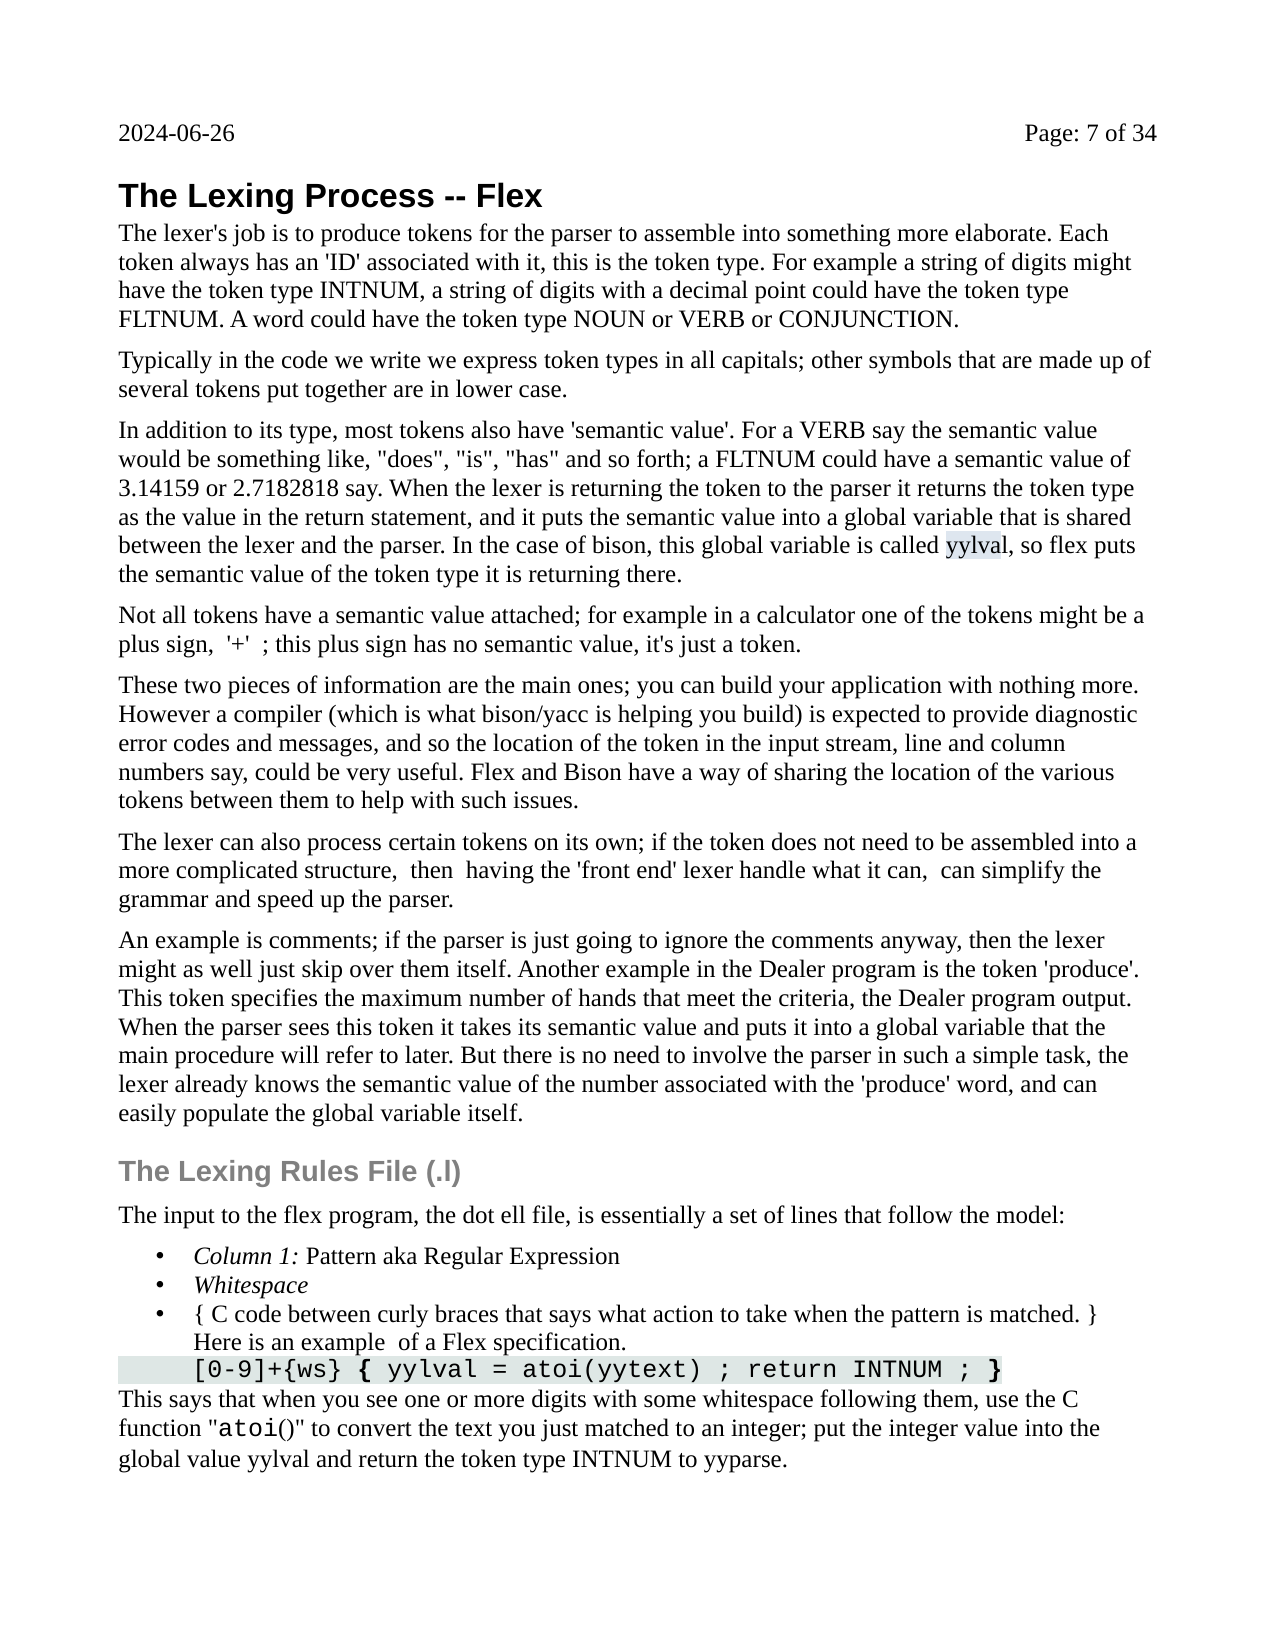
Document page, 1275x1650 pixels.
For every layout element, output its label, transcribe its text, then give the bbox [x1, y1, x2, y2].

text The lexer can also process certain tokens on its own; if the token does not need to be assembled into a more complicated structure, then having the 'front end' lexer handle what it can, can simplify the grammar and speed up the parser. [118, 827, 1157, 913]
text This says that when you see one or more digits with some whitespace following them, use the C function "atoi()" to convert the text you just matched to an integer; put the integer value into the global value yylval and return the token type INTNUM to yyparse. [118, 1384, 1157, 1473]
subtitle The Lexing Rules File (.l) [118, 1154, 1157, 1187]
list Here is an example of a Flex specification. [156, 1327, 1157, 1356]
text An example is comments; if the parser is just going to ignore the comments anyway, then the lexer might as well just skip over them itself. Another example in the Dealer program is the token 'produce'. This token specifies the maximum number of hands that meet the criteria, the Dealer program output. When the parser sees this token it takes its semantic value and puts it into a global variable that the main procedure will refer to later. But there is no need to involve the parser in such a simple task, the lexer already knows the semantic value of the number associated with the 'produce' word, and can easily populate the global variable itself. [118, 926, 1157, 1127]
text Not all tokens have a semantic value attached; for example in a calculator one of the tokens might be a plus sign, '+' ; this plus sign has no semantic value, it's just a token. [118, 601, 1157, 658]
text [0-9]+{ws} { yylval = atoi(yytext) ; return INTNUM ; } [118, 1356, 1157, 1384]
list { C code between curly braces that says what action to take when the pattern is matched. } [156, 1299, 1157, 1327]
text The input to the flex program, the dot ell file, is essentially a set of lines that follow the model: [118, 1200, 1157, 1229]
text The lexer's job is to produce tokens for the parser to assemble into something more elaborate. Each token always has an 'ID' associated with it, this is the token type. For example a string of digits might have the token type INTNUM, a string of digits with a decimal point could have the token type FLTNUM. A word could have the token type NOUN or VERB or CONJUNCTION. [118, 218, 1157, 333]
text These two pieces of information are the main ones; you can build your application with nothing more. However a compiler (which is what bison/yacc is helping you build) is expected to provide diagnostic error codes and messages, and so the location of the token in the input stream, line and column numbers say, could be very useful. Flex and Bison have a way of sharing the location of the various tokens between them to help with such issues. [118, 671, 1157, 814]
text In addition to its type, most tokens also have 'semantic value'. For a VERB say the semantic value would be something like, "does", "is", "has" and so forth; a FLTNUM could have a semantic value of 3.14159 or 2.7182818 say. When the lexer is returning the token to the parser it returns the token type as the value in the return statement, and it puts the semantic value into a global variable that is shared between the lexer and the parser. In the case of bison, this global variable is called yylval, so flex puts the semantic value of the token type it is returning there. [118, 416, 1157, 588]
subtitle The Lexing Process -- Flex [118, 176, 1157, 215]
list Column 1: Pattern aka Regular Expression [156, 1241, 1157, 1270]
list Whitespace [156, 1270, 1157, 1299]
text Typically in the code we write we express token types in all capitals; other symbols that are made up of several tokens put together are in lower case. [118, 346, 1157, 403]
